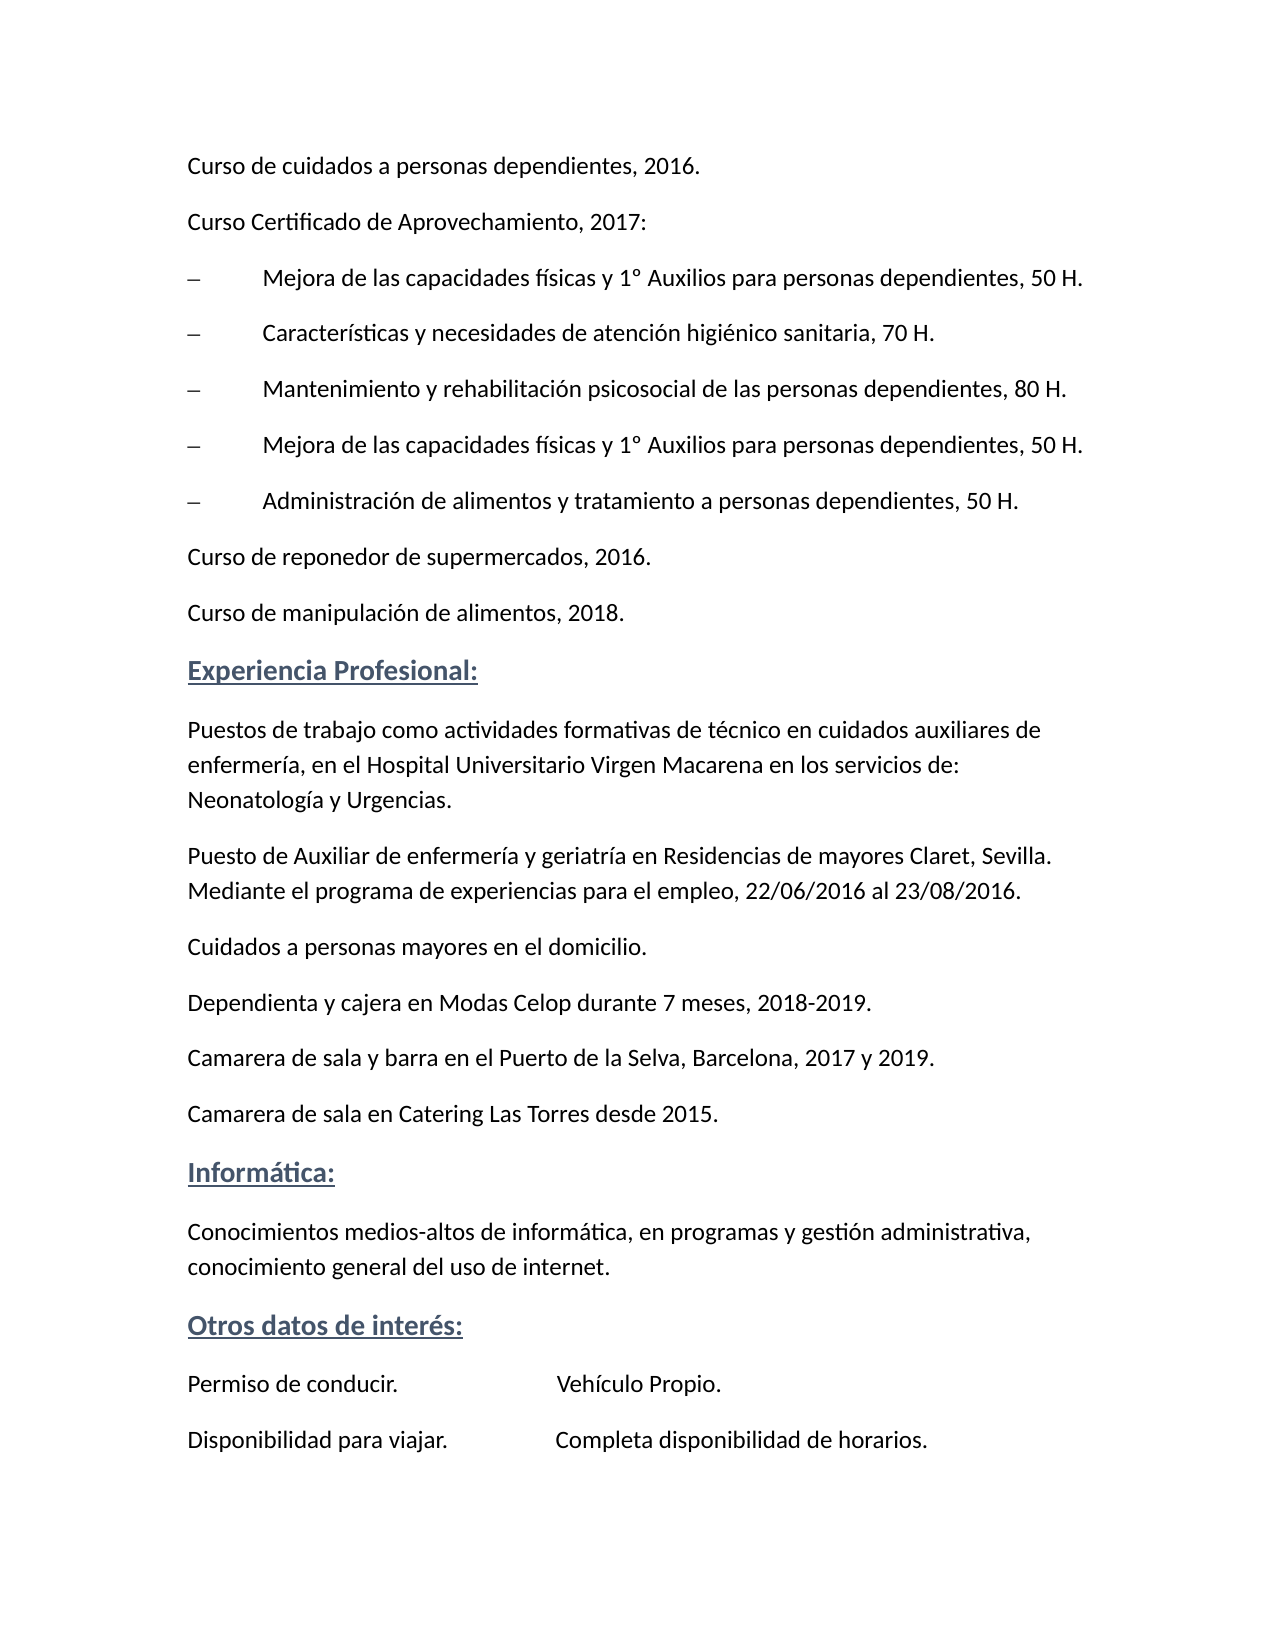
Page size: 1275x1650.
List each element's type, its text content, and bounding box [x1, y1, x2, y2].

text Cuidados a personas mayores en el domicilio. [187, 931, 1087, 961]
text Informática: [187, 1154, 1087, 1190]
text Puesto de Auxiliar de enfermería y geriatría en Residencias de mayores Claret, Sevilla. Mediante el programa de experiencias para el empleo, 22/06/2016 al 23/08/2016. [187, 840, 1087, 906]
text Dependienta y cajera en Modas Celop durante 7 meses, 2018-2019. [187, 987, 1087, 1017]
text Otros datos de interés: [187, 1307, 1087, 1342]
text Curso de reponedor de supermercados, 2016. [187, 541, 1087, 571]
text Curso Certificado de Aprovechamiento, 2017: [187, 206, 1087, 236]
text Camarera de sala en Catering Las Torres desde 2015. [187, 1098, 1087, 1129]
text Camarera de sala y barra en el Puerto de la Selva, Barcelona, 2017 y 2019. [187, 1043, 1087, 1073]
text Curso de cuidados a personas dependientes, 2016. [187, 150, 1087, 181]
list Mejora de las capacidades físicas y 1º Auxilios para personas dependientes, 50 H. [187, 429, 1087, 460]
text Conocimientos medios-altos de informática, en programas y gestión administrativa, conocimiento general del uso de internet. [187, 1216, 1087, 1282]
text Permiso de conducir. Vehículo Propio. [187, 1369, 1087, 1399]
text Puestos de trabajo como actividades formativas de técnico en cuidados auxiliares de enfermería, en el Hospital Universitario Virgen Macarena en los servicios de: Neonatología y Urgencias. [187, 714, 1087, 815]
list Mejora de las capacidades físicas y 1º Auxilios para personas dependientes, 50 H. [187, 262, 1087, 292]
list Administración de alimentos y tratamiento a personas dependientes, 50 H. [187, 485, 1087, 516]
text Curso de manipulación de alimentos, 2018. [187, 597, 1087, 627]
text Disponibilidad para viajar. Completa disponibilidad de horarios. [187, 1424, 1087, 1455]
text Experiencia Profesional: [187, 652, 1087, 688]
list Características y necesidades de atención higiénico sanitaria, 70 H. [187, 317, 1087, 348]
list Mantenimiento y rehabilitación psicosocial de las personas dependientes, 80 H. [187, 373, 1087, 404]
